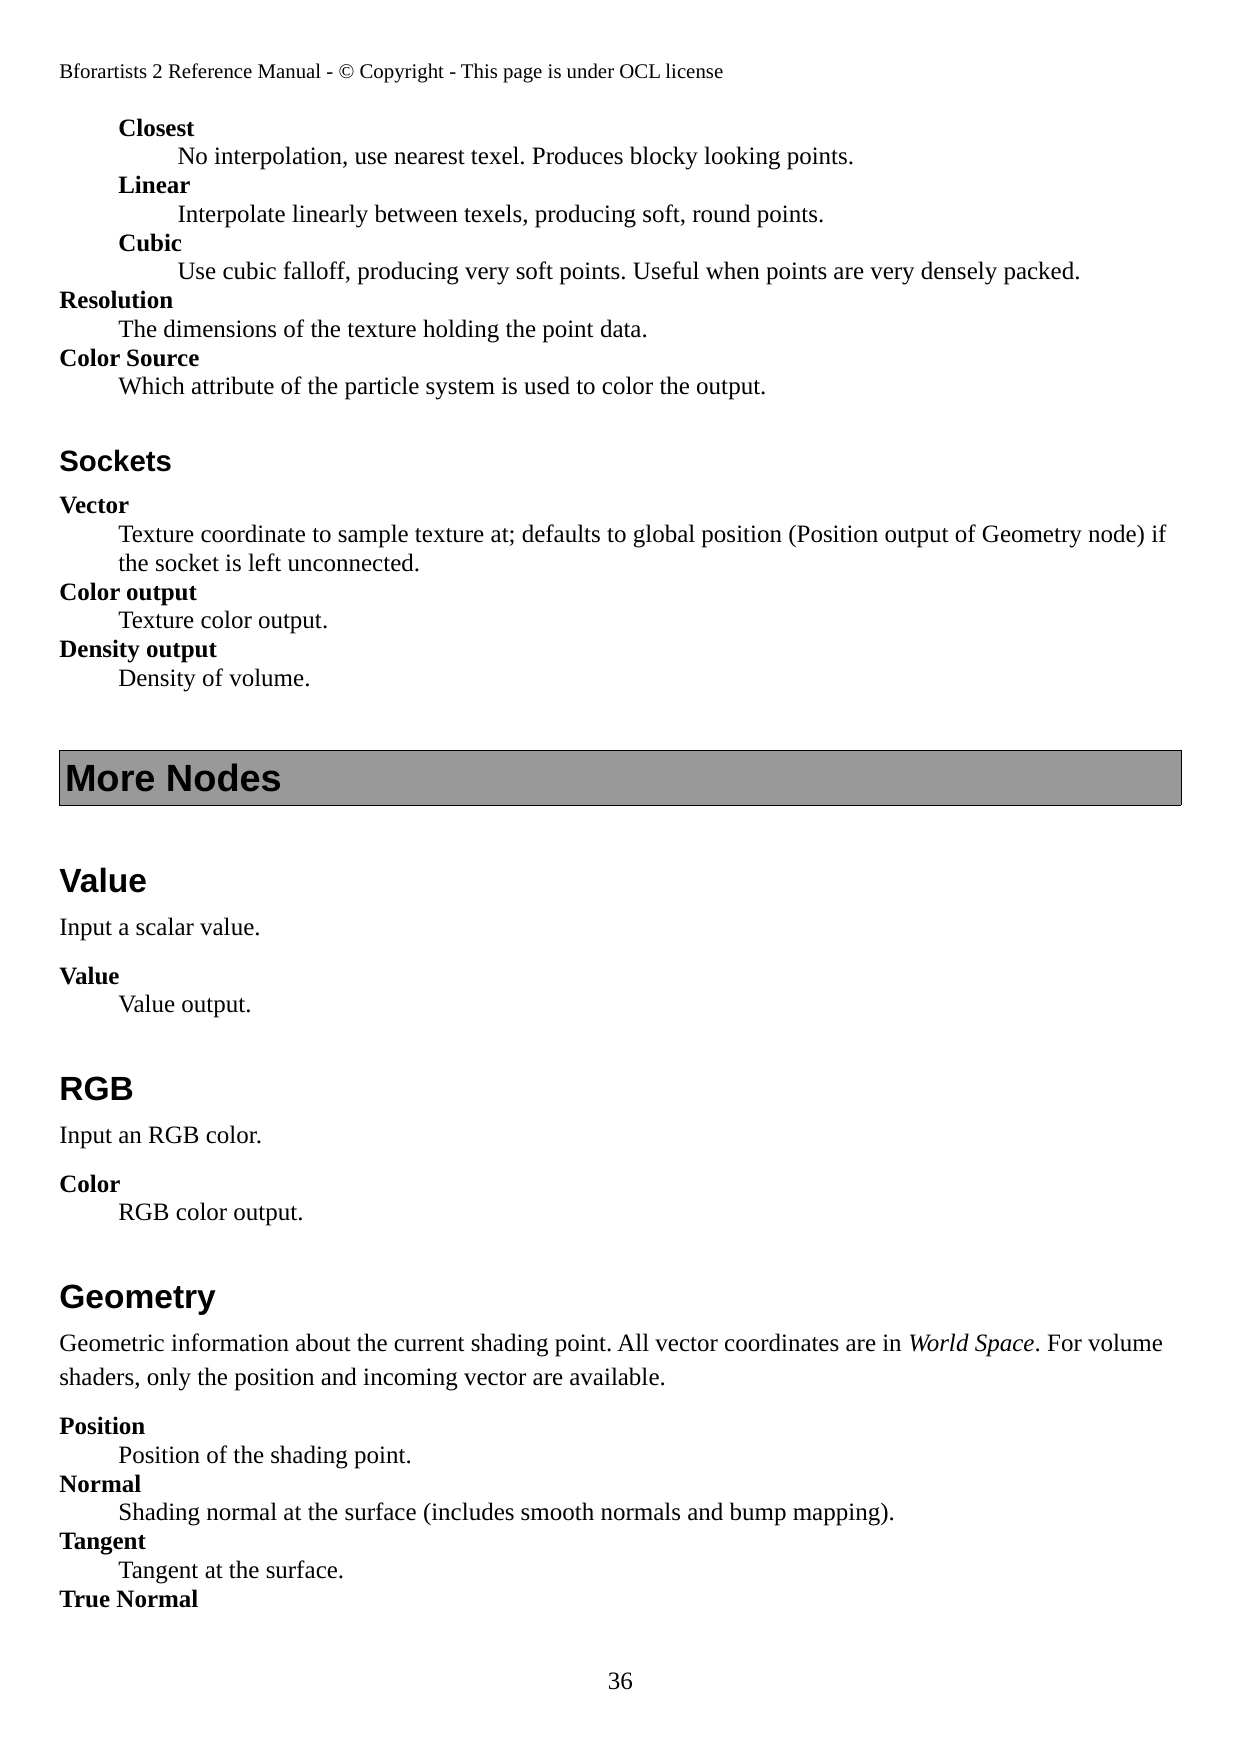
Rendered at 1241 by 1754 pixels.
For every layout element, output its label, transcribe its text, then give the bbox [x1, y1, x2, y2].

text Input an RGB color. [59, 1120, 1181, 1148]
subtitle Color output [59, 577, 1181, 605]
subtitle Linear [118, 170, 1181, 199]
subtitle Color [59, 1169, 1181, 1197]
list Texture coordinate to sample texture at; defaults to global position (Position output of Geometry node) if the socket is left unconnected. [118, 519, 1181, 577]
subtitle RGB [59, 1068, 1181, 1107]
list Use cubic falloff, producing very soft points. Useful when points are very densely packed. [177, 256, 1181, 285]
subtitle True Normal [59, 1584, 1181, 1612]
subtitle Vector [59, 490, 1181, 519]
list Density of volume. [118, 663, 1181, 692]
list Position of the shading point. [118, 1440, 1181, 1469]
subtitle Resolution [59, 285, 1181, 314]
subtitle Value [59, 961, 1181, 989]
list Interpolate linearly between texels, producing soft, round points. [177, 199, 1181, 228]
text Geometric information about the current shading point. All vector coordinates are in World Space. For volume shaders, only the position and incoming vector are available. [59, 1328, 1181, 1391]
subtitle Closest [118, 113, 1181, 141]
subtitle Geometry [59, 1277, 1181, 1315]
list RGB color output. [118, 1197, 1181, 1226]
list Shading normal at the surface (includes smooth normals and bump mapping). [118, 1497, 1181, 1526]
list Texture color output. [118, 605, 1181, 634]
list The dimensions of the texture holding the point data. [118, 314, 1181, 343]
subtitle Value [59, 861, 1181, 899]
list Value output. [118, 989, 1181, 1018]
subtitle Tangent [59, 1526, 1181, 1555]
list Tangent at the surface. [118, 1555, 1181, 1584]
subtitle Color Source [59, 343, 1181, 371]
subtitle Position [59, 1411, 1181, 1440]
text Input a scalar value. [59, 912, 1181, 940]
subtitle Density output [59, 634, 1181, 663]
list Which attribute of the particle system is used to color the output. [118, 371, 1181, 400]
list No interpolation, use nearest texel. Produces blocky looking points. [177, 141, 1181, 170]
subtitle Cubic [118, 228, 1181, 256]
subtitle Normal [59, 1469, 1181, 1497]
subtitle Sockets [59, 444, 1181, 478]
table_header More Nodes [60, 751, 1181, 805]
